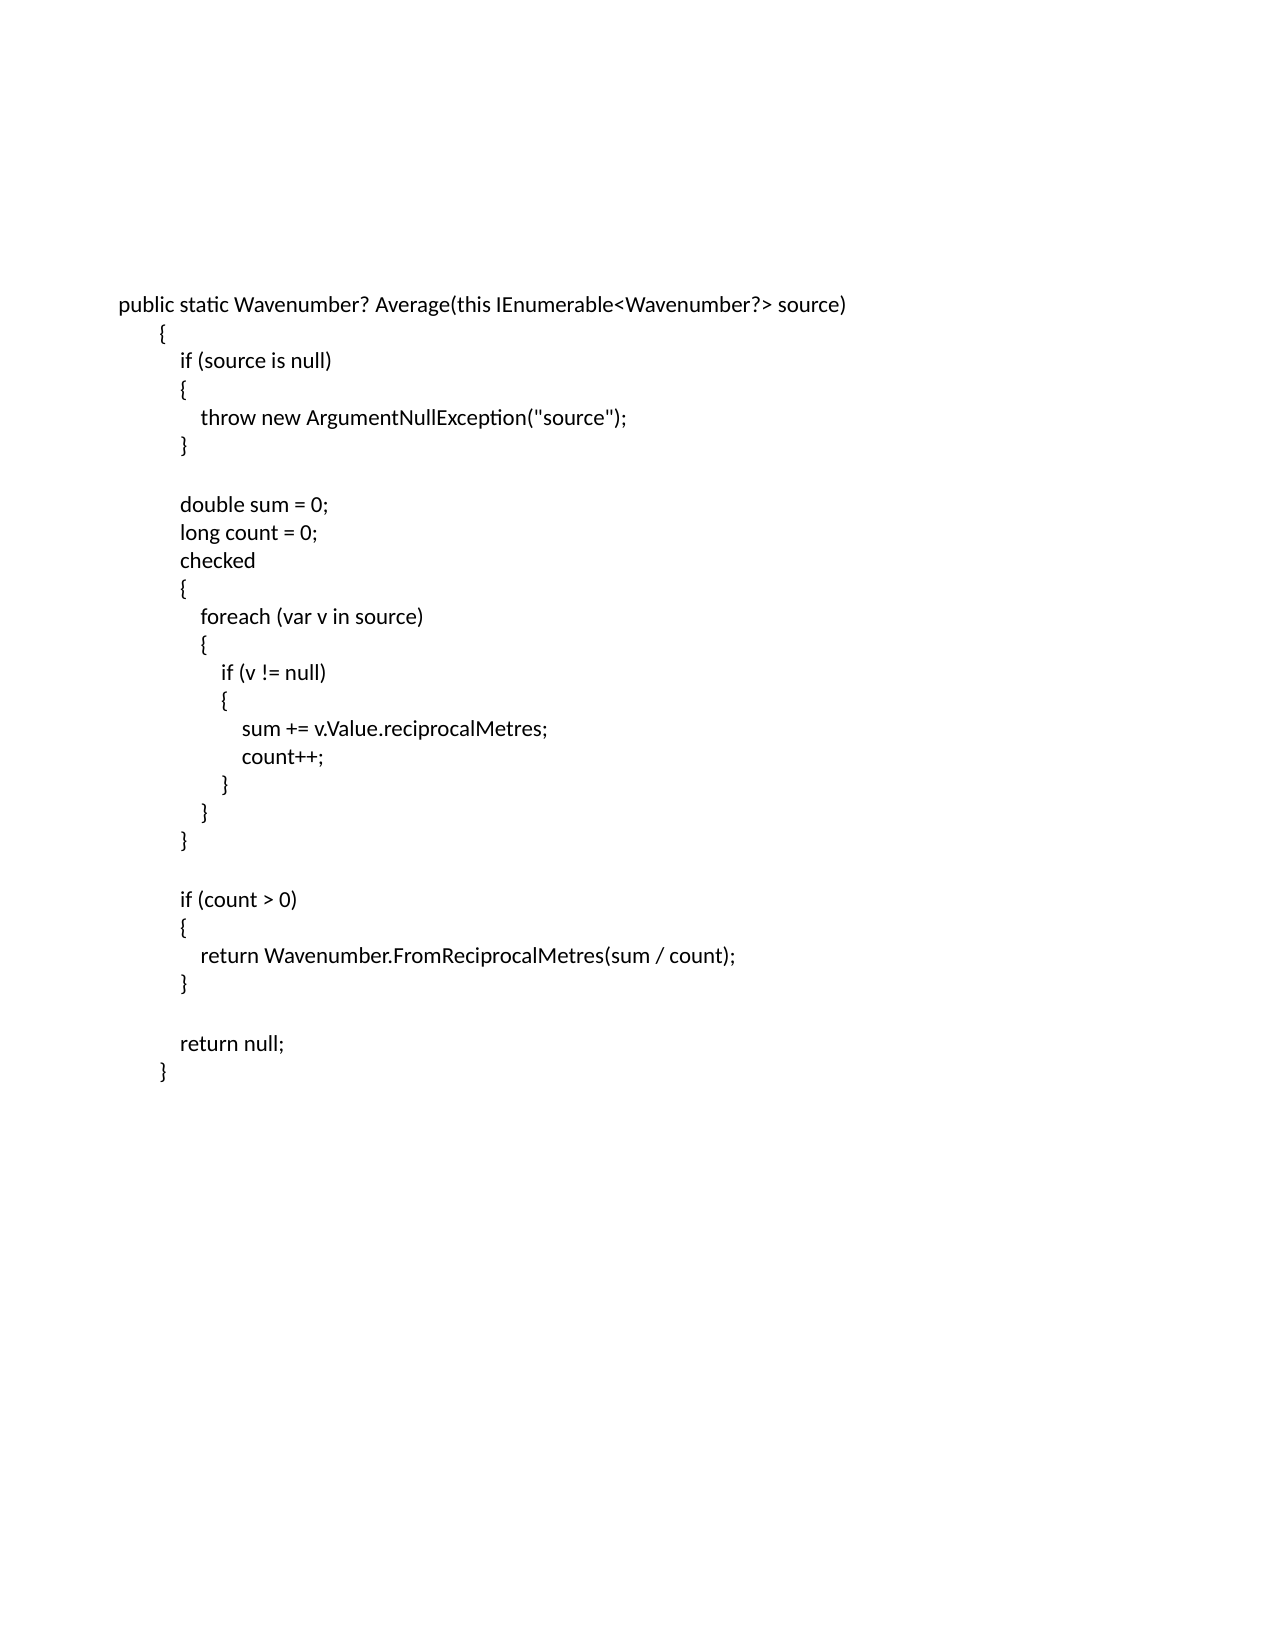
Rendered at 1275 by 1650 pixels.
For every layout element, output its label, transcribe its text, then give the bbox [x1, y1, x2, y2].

text foreach (var v in source) [118, 602, 1157, 630]
text { [118, 686, 1157, 714]
text return Wavenumber.FromReciprocalMetres(sum / count); [118, 942, 1157, 969]
text checked [118, 546, 1157, 574]
text long count = 0; [118, 518, 1157, 546]
text { [118, 913, 1157, 942]
text } [118, 431, 1157, 459]
text double sum = 0; [118, 490, 1157, 518]
text { [118, 574, 1157, 602]
text } [118, 826, 1157, 854]
text { [118, 375, 1157, 403]
text { [118, 319, 1157, 347]
text public static Wavenumber? Average(this IEnumerable<Wavenumber?> source) [118, 291, 1157, 319]
text if (count > 0) [118, 886, 1157, 913]
text sum += v.Value.reciprocalMetres; [118, 714, 1157, 742]
text } [118, 798, 1157, 826]
text { [118, 630, 1157, 658]
text throw new ArgumentNullException("source"); [118, 403, 1157, 431]
text return null; [118, 1029, 1157, 1057]
text } [118, 1057, 1157, 1085]
text } [118, 770, 1157, 798]
text } [118, 969, 1157, 998]
text if (v != null) [118, 658, 1157, 686]
text if (source is null) [118, 347, 1157, 375]
text count++; [118, 742, 1157, 770]
